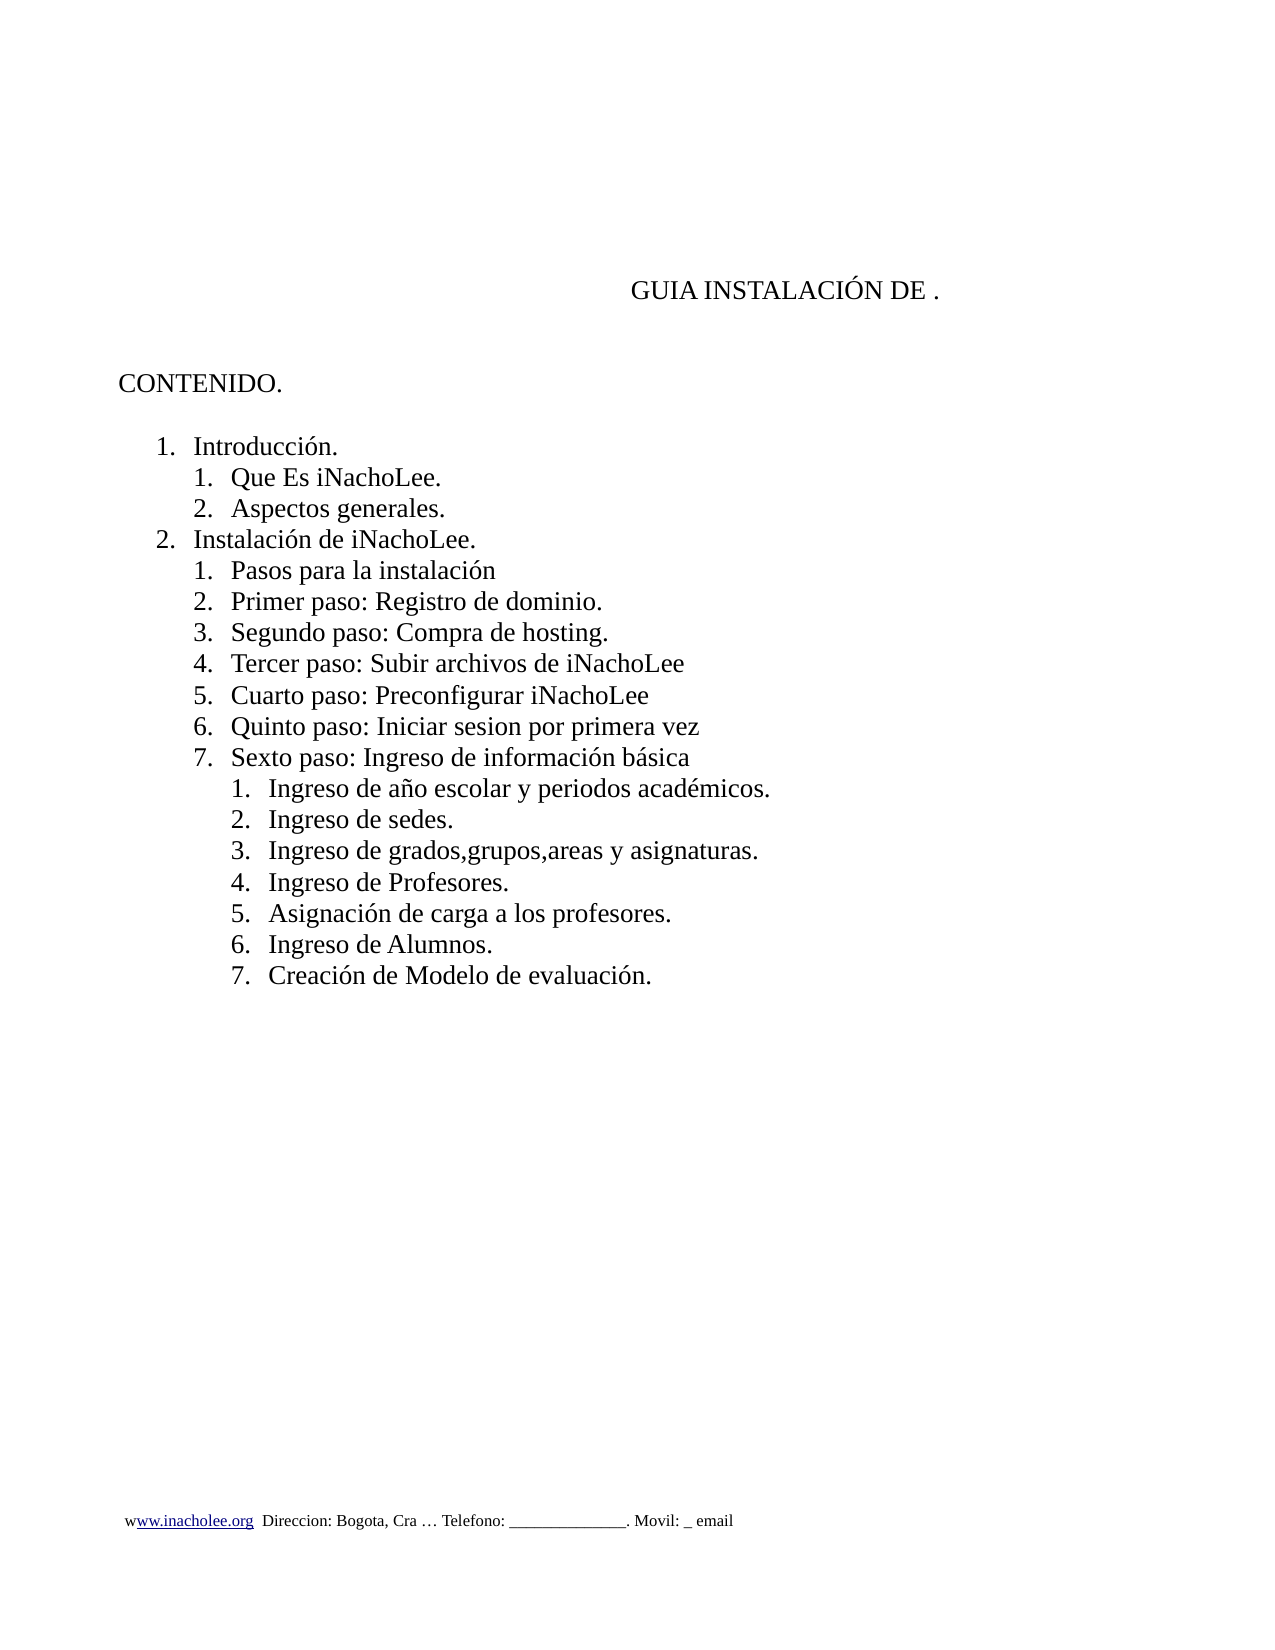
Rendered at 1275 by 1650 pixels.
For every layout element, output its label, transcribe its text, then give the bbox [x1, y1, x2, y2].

list Ingreso de Profesores. [231, 866, 1157, 897]
list Primer paso: Registro de dominio. [193, 585, 1157, 616]
list Ingreso de Alumnos. [231, 928, 1157, 959]
list Ingreso de sedes. [231, 803, 1157, 834]
list Quinto paso: Iniciar sesion por primera vez [193, 710, 1157, 741]
list Tercer paso: Subir archivos de iNachoLee [193, 648, 1157, 679]
text CONTENIDO. [118, 367, 1157, 398]
list Que Es iNachoLee. [193, 461, 1157, 492]
list Aspectos generales. [193, 492, 1157, 523]
list Cuarto paso: Preconfigurar iNachoLee [193, 679, 1157, 710]
list Instalación de iNachoLee. [156, 523, 1157, 554]
list Ingreso de año escolar y periodos académicos. [231, 772, 1157, 803]
list Ingreso de grados,grupos,areas y asignaturas. [231, 834, 1157, 866]
list Introducción. [156, 429, 1157, 461]
list Creación de Modelo de evaluación. [231, 959, 1157, 990]
list Pasos para la instalación [193, 554, 1157, 585]
list Asignación de carga a los profesores. [231, 897, 1157, 928]
list Sexto paso: Ingreso de información básica [193, 741, 1157, 772]
list Segundo paso: Compra de hosting. [193, 616, 1157, 648]
text GUIA INSTALACIÓN DE . [118, 274, 1157, 305]
